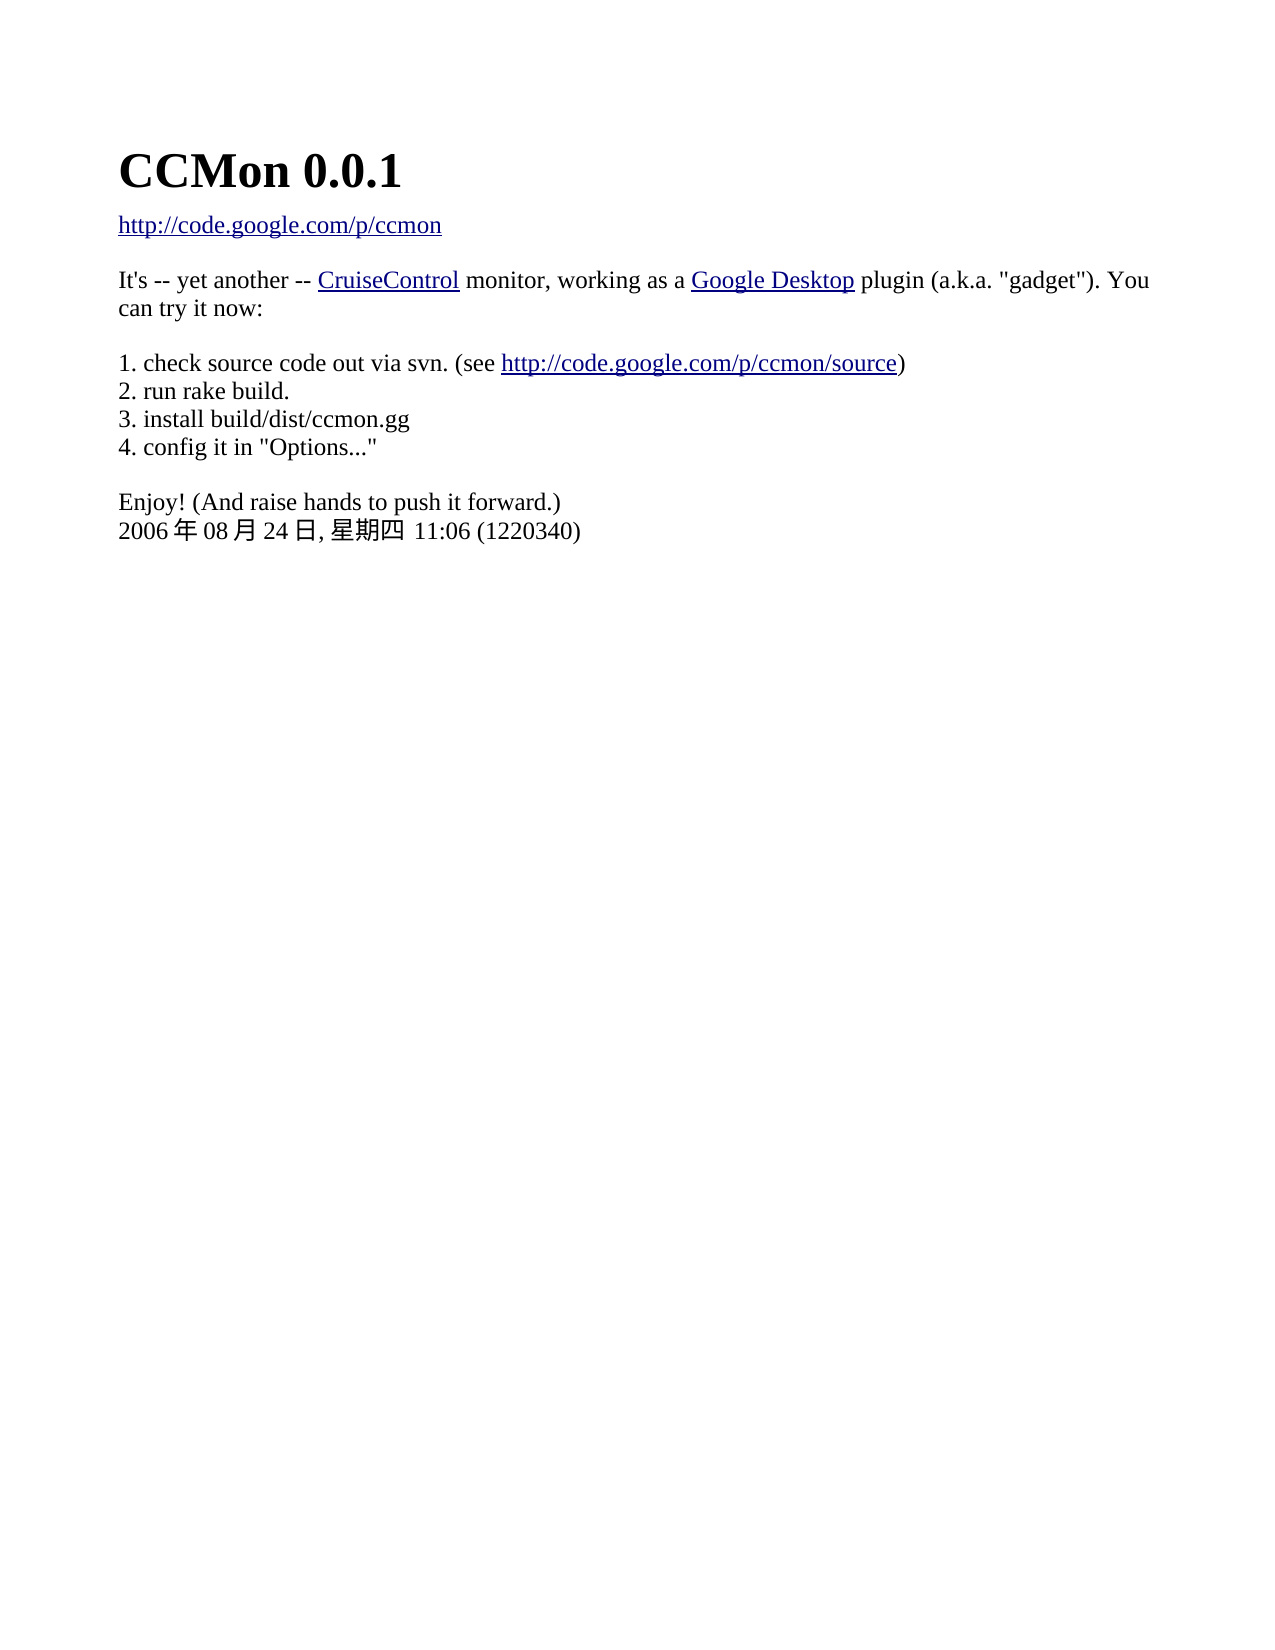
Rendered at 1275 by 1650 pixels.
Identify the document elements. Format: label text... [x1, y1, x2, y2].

text http://code.google.com/p/ccmon It's -- yet another -- CruiseControl monitor, working as a Google Desktop plugin (a.k.a. "gadget"). You can try it now: 1. check source code out via svn. (see http://code.google.com/p/ccmon/source) 2. run rake build. 3. install build/dist/ccmon.gg 4. config it in "Options..." Enjoy! (And raise hands to push it forward.) [118, 211, 1157, 516]
text 2006年08月24日, 星期四 11:06 (1220340) [118, 516, 1157, 545]
subtitle CCMon 0.0.1 [118, 143, 1157, 198]
